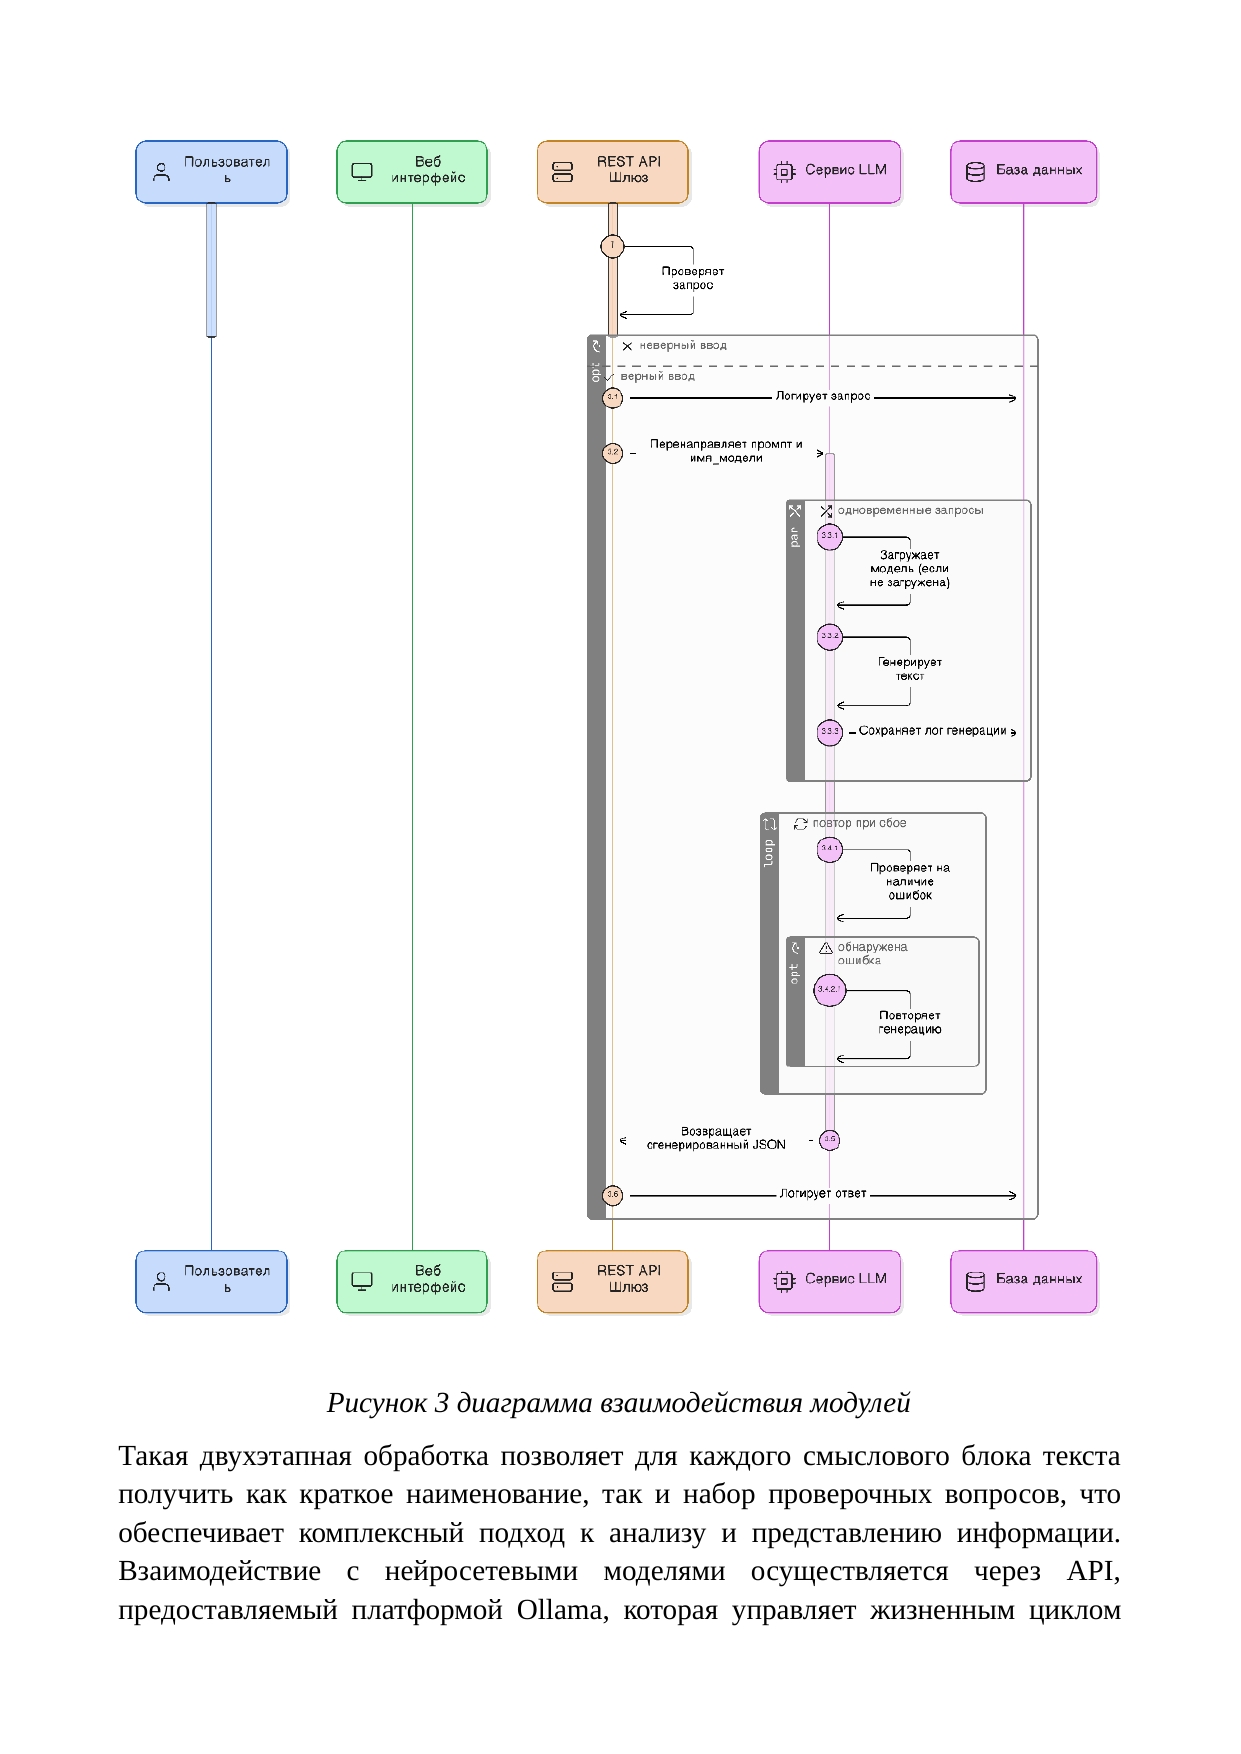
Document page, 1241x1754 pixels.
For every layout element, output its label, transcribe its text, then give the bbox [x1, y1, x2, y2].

text Такая двухэтапная обработка позволяет для каждого смыслового блока текста получить как краткое наименование, так и набор проверочных вопросов, что обеспечивает комплексный подход к анализу и представлению информации. Взаимодействие с нейросетевыми моделями осуществляется через API, предоставляемый платформой Ollama, которая управляет жизненным циклом [118, 1438, 1122, 1626]
text Рисунок 3 диаграмма взаимодействия модулей [118, 1385, 1122, 1418]
picture [113, 118, 1108, 1327]
